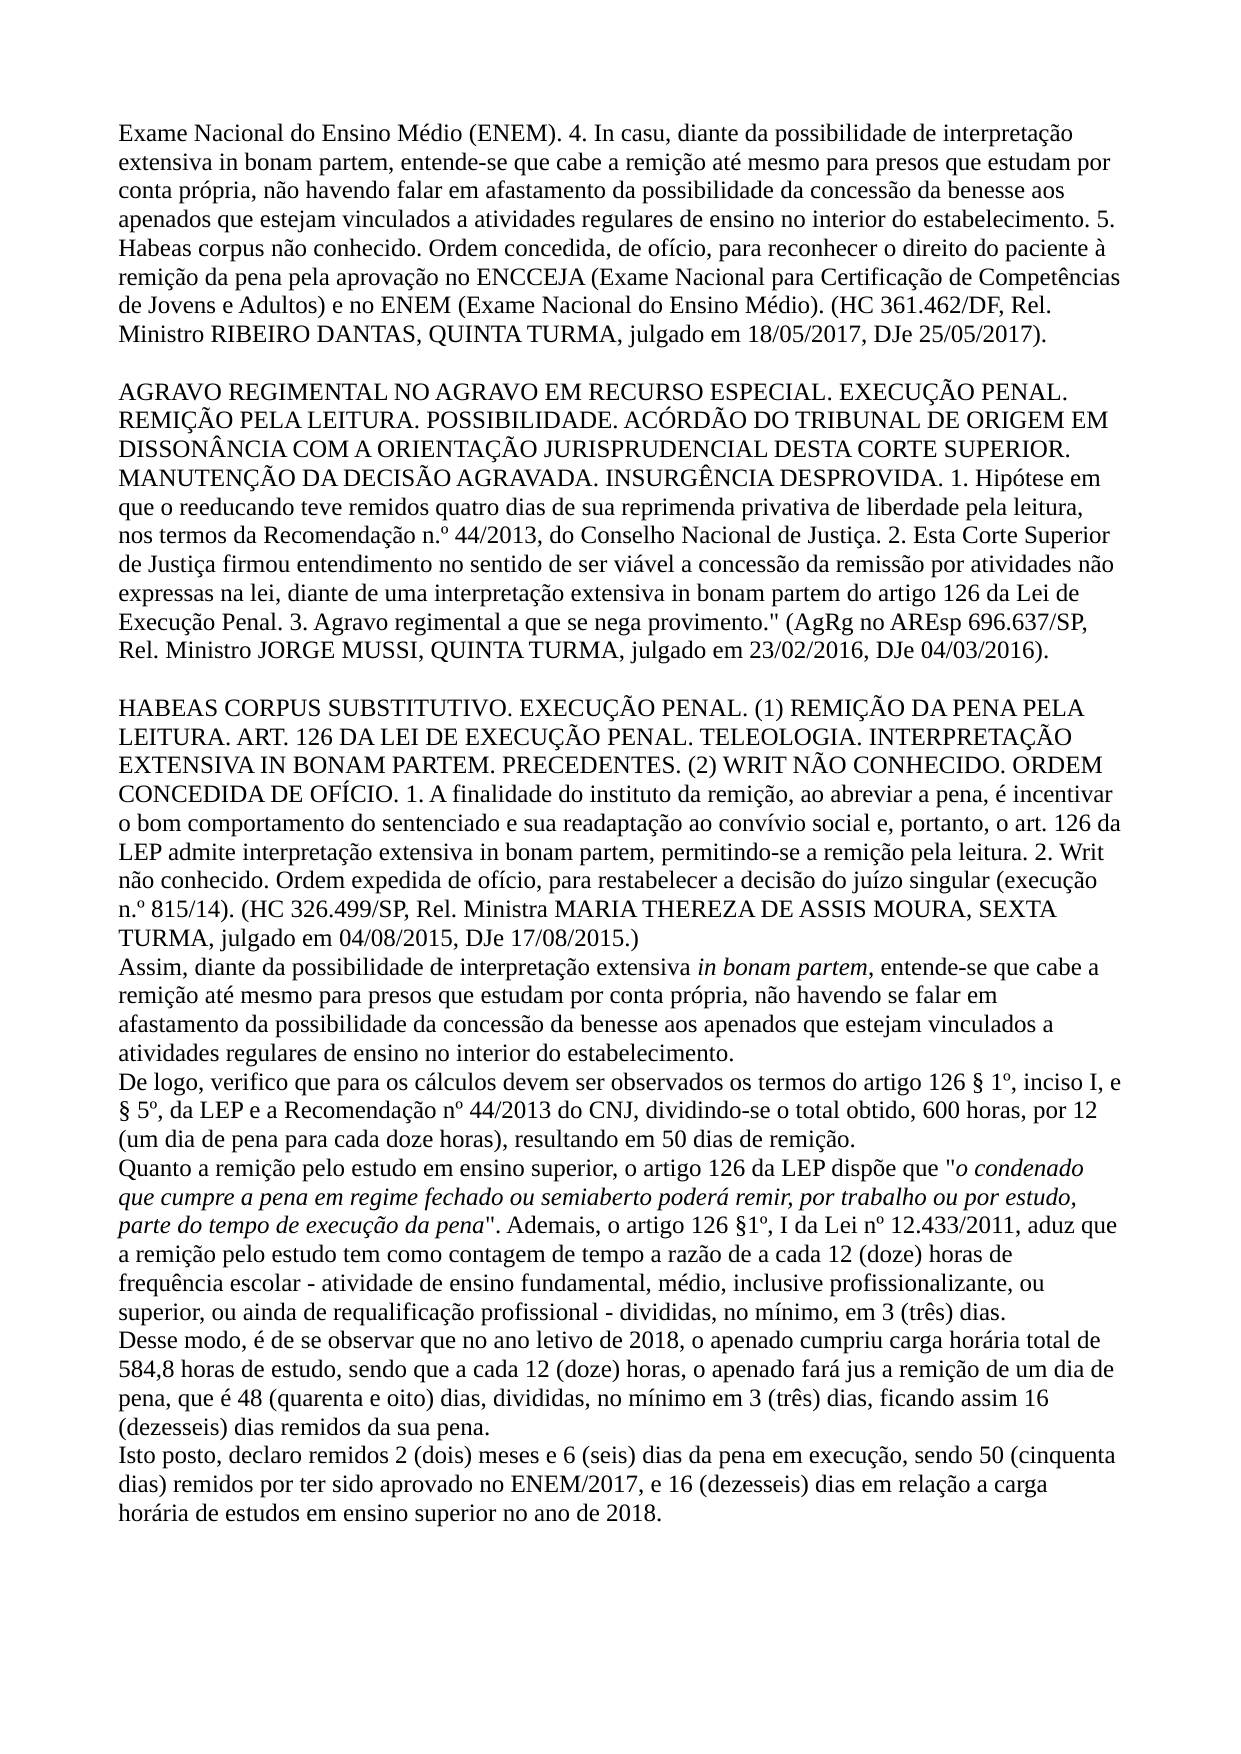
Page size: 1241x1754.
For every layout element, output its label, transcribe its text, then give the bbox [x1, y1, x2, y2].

text HABEAS CORPUS SUBSTITUTIVO. EXECUÇÃO PENAL. (1) REMIÇÃO DA PENA PELA LEITURA. ART. 126 DA LEI DE EXECUÇÃO PENAL. TELEOLOGIA. INTERPRETAÇÃO EXTENSIVA IN BONAM PARTEM. PRECEDENTES. (2) WRIT NÃO CONHECIDO. ORDEM CONCEDIDA DE OFÍCIO. 1. A finalidade do instituto da remição, ao abreviar a pena, é incentivar o bom comportamento do sentenciado e sua readaptação ao convívio social e, portanto, o art. 126 da LEP admite interpretação extensiva in bonam partem, permitindo-se a remição pela leitura. 2. Writ não conhecido. Ordem expedida de ofício, para restabelecer a decisão do juízo singular (execução n.º 815/14). (HC 326.499/SP, Rel. Ministra MARIA THEREZA DE ASSIS MOURA, SEXTA TURMA, julgado em 04/08/2015, DJe 17/08/2015.) [118, 693, 1122, 952]
text AGRAVO REGIMENTAL NO AGRAVO EM RECURSO ESPECIAL. EXECUÇÃO PENAL. REMIÇÃO PELA LEITURA. POSSIBILIDADE. ACÓRDÃO DO TRIBUNAL DE ORIGEM EM DISSONÂNCIA COM A ORIENTAÇÃO JURISPRUDENCIAL DESTA CORTE SUPERIOR. MANUTENÇÃO DA DECISÃO AGRAVADA. INSURGÊNCIA DESPROVIDA. 1. Hipótese em que o reeducando teve remidos quatro dias de sua reprimenda privativa de liberdade pela leitura, nos termos da Recomendação n.º 44/2013, do Conselho Nacional de Justiça. 2. Esta Corte Superior de Justiça firmou entendimento no sentido de ser viável a concessão da remissão por atividades não expressas na lei, diante de uma interpretação extensiva in bonam partem do artigo 126 da Lei de Execução Penal. 3. Agravo regimental a que se nega provimento." (AgRg no AREsp 696.637/SP, Rel. Ministro JORGE MUSSI, QUINTA TURMA, julgado em 23/02/2016, DJe 04/03/2016). [118, 377, 1122, 664]
text Exame Nacional do Ensino Médio (ENEM). 4. In casu, diante da possibilidade de interpretação extensiva in bonam partem, entende-se que cabe a remição até mesmo para presos que estudam por conta própria, não havendo falar em afastamento da possibilidade da concessão da benesse aos apenados que estejam vinculados a atividades regulares de ensino no interior do estabelecimento. 5. Habeas corpus não conhecido. Ordem concedida, de ofício, para reconhecer o direito do paciente à remição da pena pela aprovação no ENCCEJA (Exame Nacional para Certificação de Competências de Jovens e Adultos) e no ENEM (Exame Nacional do Ensino Médio). (HC 361.462/DF, Rel. Ministro RIBEIRO DANTAS, QUINTA TURMA, julgado em 18/05/2017, DJe 25/05/2017). [118, 118, 1122, 348]
text Quanto a remição pelo estudo em ensino superior, o artigo 126 da LEP dispõe que "o condenado que cumpre a pena em regime fechado ou semiaberto poderá remir, por trabalho ou por estudo, parte do tempo de execução da pena". Ademais, o artigo 126 §1º, I da Lei nº 12.433/2011, aduz que a remição pelo estudo tem como contagem de tempo a razão de a cada 12 (doze) horas de frequência escolar - atividade de ensino fundamental, médio, inclusive profissionalizante, ou superior, ou ainda de requalificação profissional - divididas, no mínimo, em 3 (três) dias. [118, 1153, 1122, 1326]
text De logo, verifico que para os cálculos devem ser observados os termos do artigo 126 § 1º, inciso I, e § 5º, da LEP e a Recomendação nº 44/2013 do CNJ, dividindo-se o total obtido, 600 horas, por 12 (um dia de pena para cada doze horas), resultando em 50 dias de remição. [118, 1067, 1122, 1153]
text Desse modo, é de se observar que no ano letivo de 2018, o apenado cumpriu carga horária total de 584,8 horas de estudo, sendo que a cada 12 (doze) horas, o apenado fará jus a remição de um dia de pena, que é 48 (quarenta e oito) dias, divididas, no mínimo em 3 (três) dias, ficando assim 16 (dezesseis) dias remidos da sua pena. [118, 1326, 1122, 1441]
text Isto posto, declaro remidos 2 (dois) meses e 6 (seis) dias da pena em execução, sendo 50 (cinquenta dias) remidos por ter sido aprovado no ENEM/2017, e 16 (dezesseis) dias em relação a carga horária de estudos em ensino superior no ano de 2018. [118, 1441, 1122, 1527]
text Assim, diante da possibilidade de interpretação extensiva in bonam partem, entende-se que cabe a remição até mesmo para presos que estudam por conta própria, não havendo se falar em afastamento da possibilidade da concessão da benesse aos apenados que estejam vinculados a atividades regulares de ensino no interior do estabelecimento. [118, 952, 1122, 1067]
